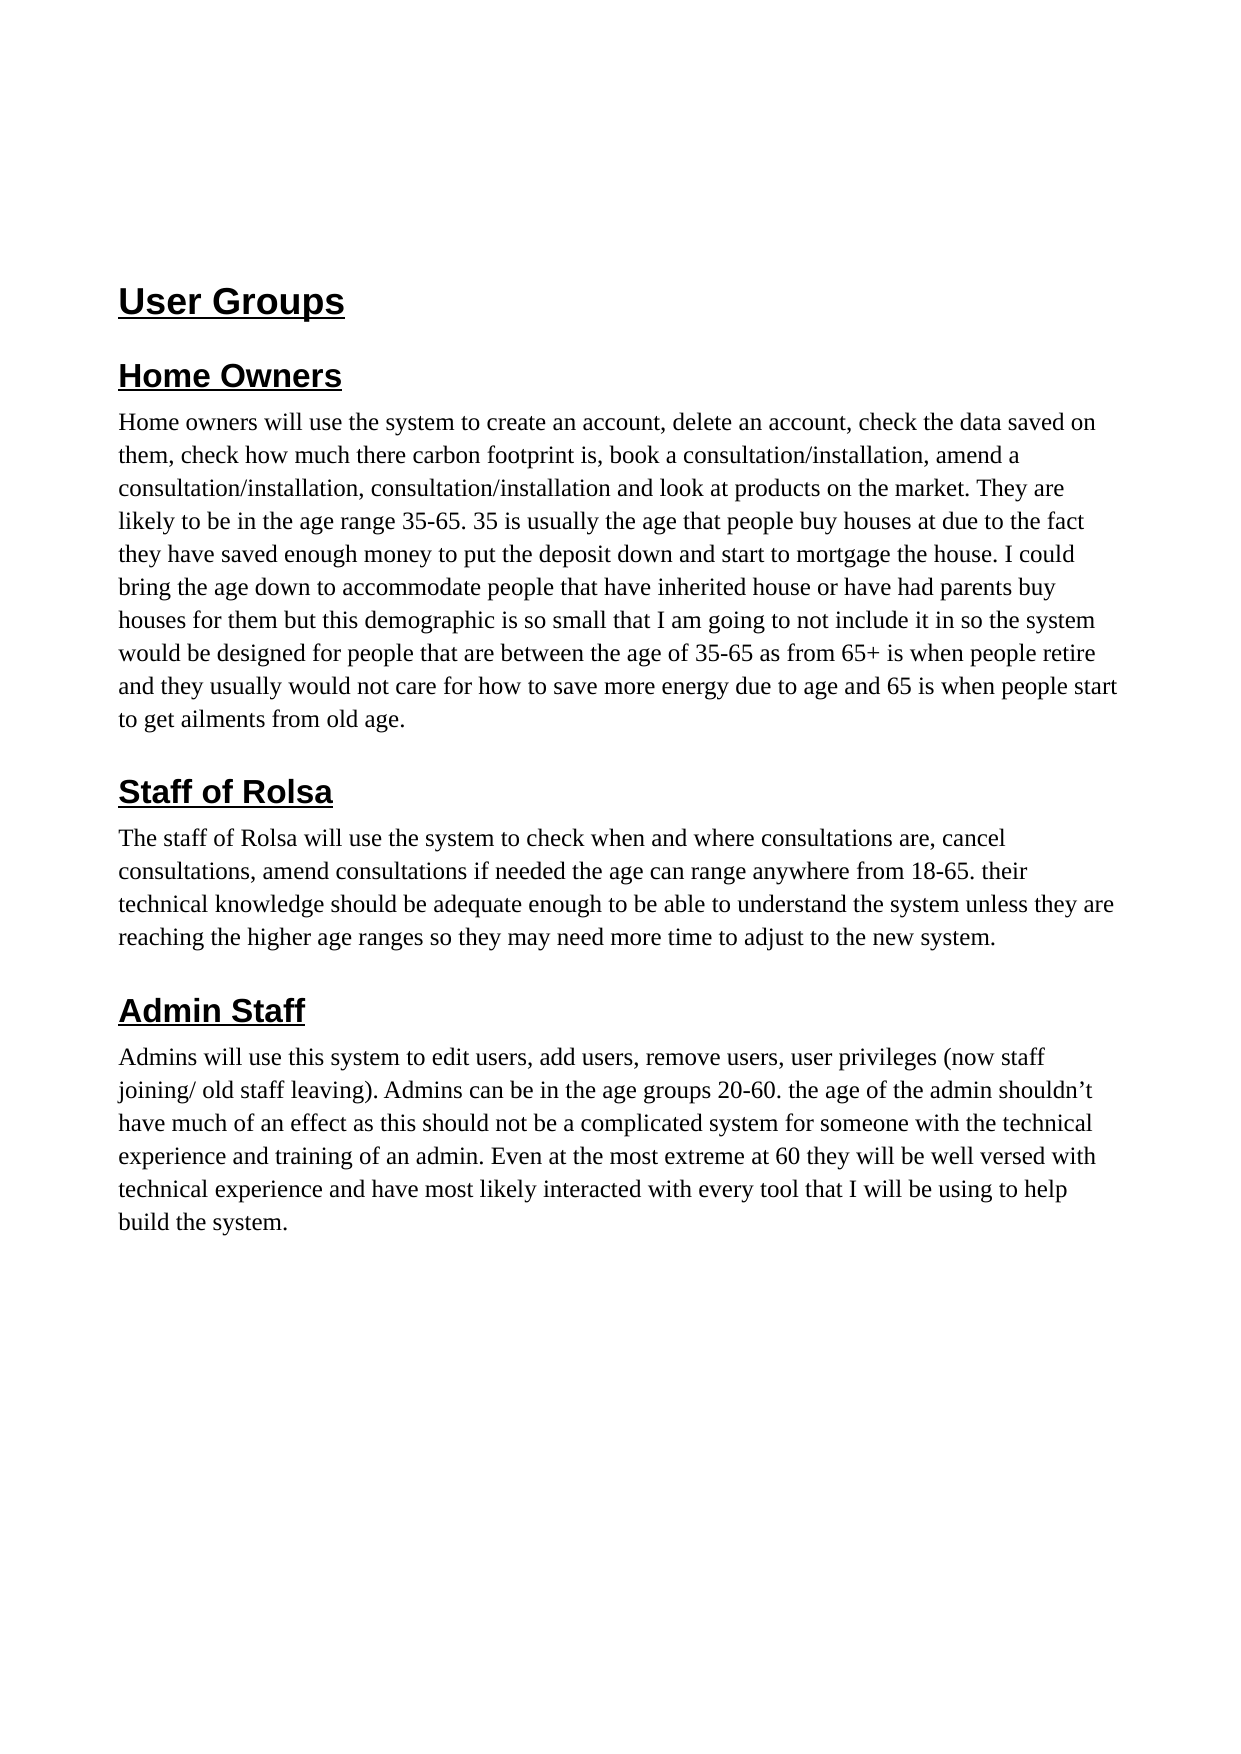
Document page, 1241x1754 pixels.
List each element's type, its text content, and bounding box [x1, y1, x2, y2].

text The staff of Rolsa will use the system to check when and where consultations are, cancel consultations, amend consultations if needed the age can range anywhere from 18-65. their technical knowledge should be adequate enough to be able to understand the system unless they are reaching the higher age ranges so they may need more time to adjust to the new system. [118, 823, 1122, 951]
text Home owners will use the system to create an account, delete an account, check the data saved on them, check how much there carbon footprint is, book a consultation/installation, amend a consultation/installation, consultation/installation and look at products on the market. They are likely to be in the age range 35-65. 35 is usually the age that people buy houses at due to the fact they have saved enough money to put the deposit down and start to mortgage the house. I could bring the age down to accommodate people that have inherited house or have had parents buy houses for them but this demographic is so small that I am going to not include it in so the system would be designed for people that are between the age of 35-65 as from 65+ is when people retire and they usually would not care for how to save more energy due to age and 65 is when people start to get ailments from old age. [118, 407, 1122, 733]
subtitle Home Owners [118, 356, 1122, 394]
subtitle User Groups [118, 279, 1122, 322]
text Admins will use this system to edit users, add users, remove users, user privileges (now staff joining/ old staff leaving). Admins can be in the age groups 20-60. the age of the admin shouldn’t have much of an effect as this should not be a complicated system for someone with the technical experience and training of an admin. Even at the most extreme at 60 they will be well versed with technical experience and have most likely interacted with every tool that I will be using to help build the system. [118, 1042, 1122, 1236]
subtitle Admin Staff [118, 991, 1122, 1029]
subtitle Staff of Rolsa [118, 772, 1122, 811]
